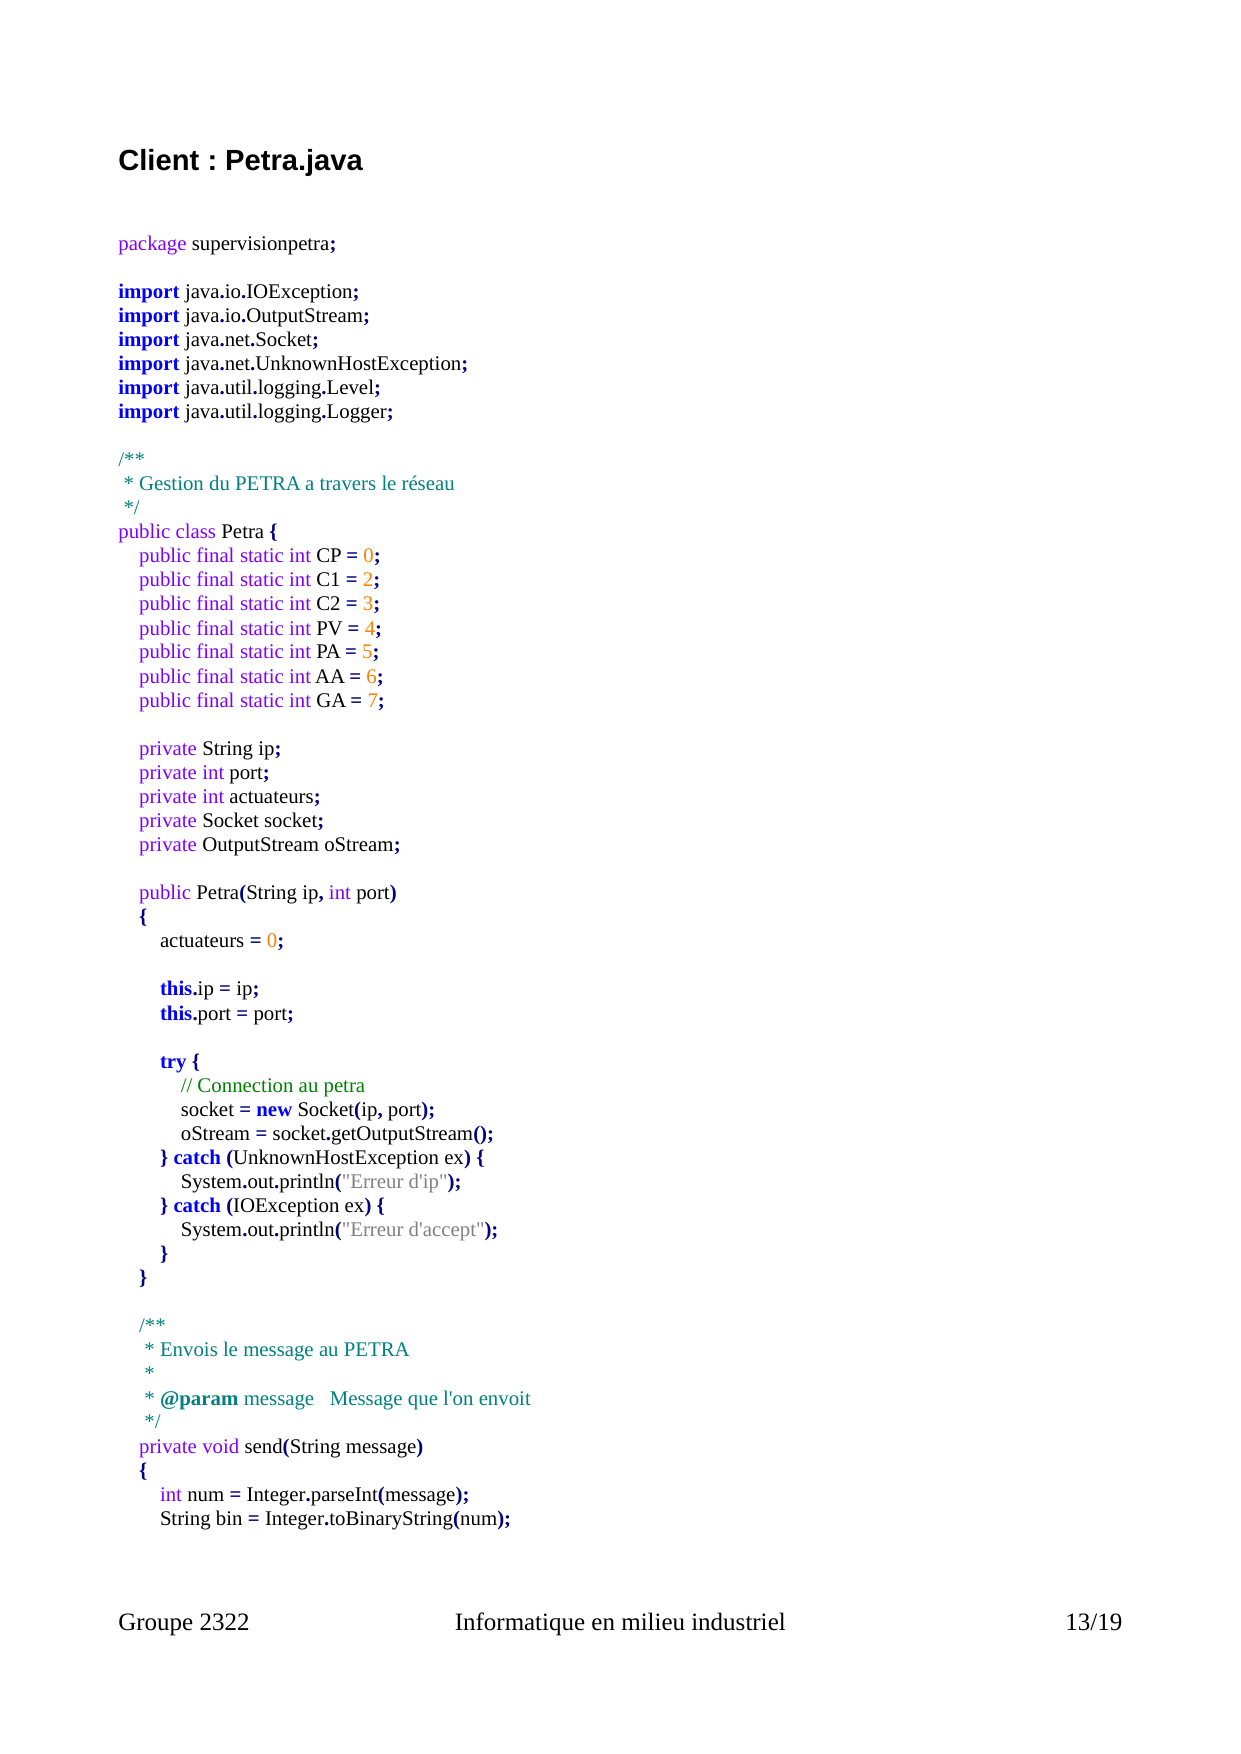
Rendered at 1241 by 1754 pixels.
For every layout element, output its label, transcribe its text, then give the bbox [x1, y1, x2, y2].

text actuateurs = 0; [118, 928, 1122, 952]
text private OutputStream oStream; [118, 832, 1122, 856]
text String bin = Integer.toBinaryString(num); [118, 1506, 1122, 1530]
text public class Petra { [118, 519, 1122, 543]
text import java.net.UnknownHostException; [118, 351, 1122, 375]
text * Envois le message au PETRA [118, 1337, 1122, 1361]
text import java.util.logging.Logger; [118, 399, 1122, 423]
text int num = Integer.parseInt(message); [118, 1482, 1122, 1506]
text * @param message Message que l'on envoit [118, 1385, 1122, 1409]
text private String ip; [118, 736, 1122, 760]
text this.port = port; [118, 1000, 1122, 1024]
text { [118, 904, 1122, 928]
text public final static int PA = 5; [118, 639, 1122, 663]
text public final static int AA = 6; [118, 663, 1122, 688]
text { [118, 1458, 1122, 1482]
text } [118, 1241, 1122, 1265]
text import java.io.IOException; [118, 278, 1122, 303]
text import java.io.OutputStream; [118, 303, 1122, 327]
text this.ip = ip; [118, 976, 1122, 1000]
text */ [118, 495, 1122, 519]
text socket = new Socket(ip, port); [118, 1097, 1122, 1121]
text import java.net.Socket; [118, 327, 1122, 351]
text // Connection au petra [118, 1073, 1122, 1097]
text package supervisionpetra; [118, 230, 1122, 254]
text /** [118, 447, 1122, 471]
text System.out.println("Erreur d'ip"); [118, 1169, 1122, 1193]
subtitle Client : Petra.java [118, 143, 1122, 177]
text * Gestion du PETRA a travers le réseau [118, 471, 1122, 495]
text public final static int CP = 0; [118, 543, 1122, 567]
text public Petra(String ip, int port) [118, 880, 1122, 904]
text } catch (UnknownHostException ex) { [118, 1145, 1122, 1169]
text try { [118, 1048, 1122, 1073]
text public final static int C2 = 3; [118, 591, 1122, 615]
text /** [118, 1313, 1122, 1337]
text public final static int GA = 7; [118, 688, 1122, 712]
text import java.util.logging.Level; [118, 375, 1122, 399]
text System.out.println("Erreur d'accept"); [118, 1217, 1122, 1241]
text private Socket socket; [118, 808, 1122, 832]
text } [118, 1265, 1122, 1289]
text * [118, 1361, 1122, 1385]
text oStream = socket.getOutputStream(); [118, 1121, 1122, 1145]
text public final static int PV = 4; [118, 615, 1122, 639]
text private void send(String message) [118, 1433, 1122, 1458]
text public final static int C1 = 2; [118, 567, 1122, 591]
text } catch (IOException ex) { [118, 1193, 1122, 1217]
text private int actuateurs; [118, 784, 1122, 808]
text private int port; [118, 760, 1122, 784]
text */ [118, 1409, 1122, 1433]
